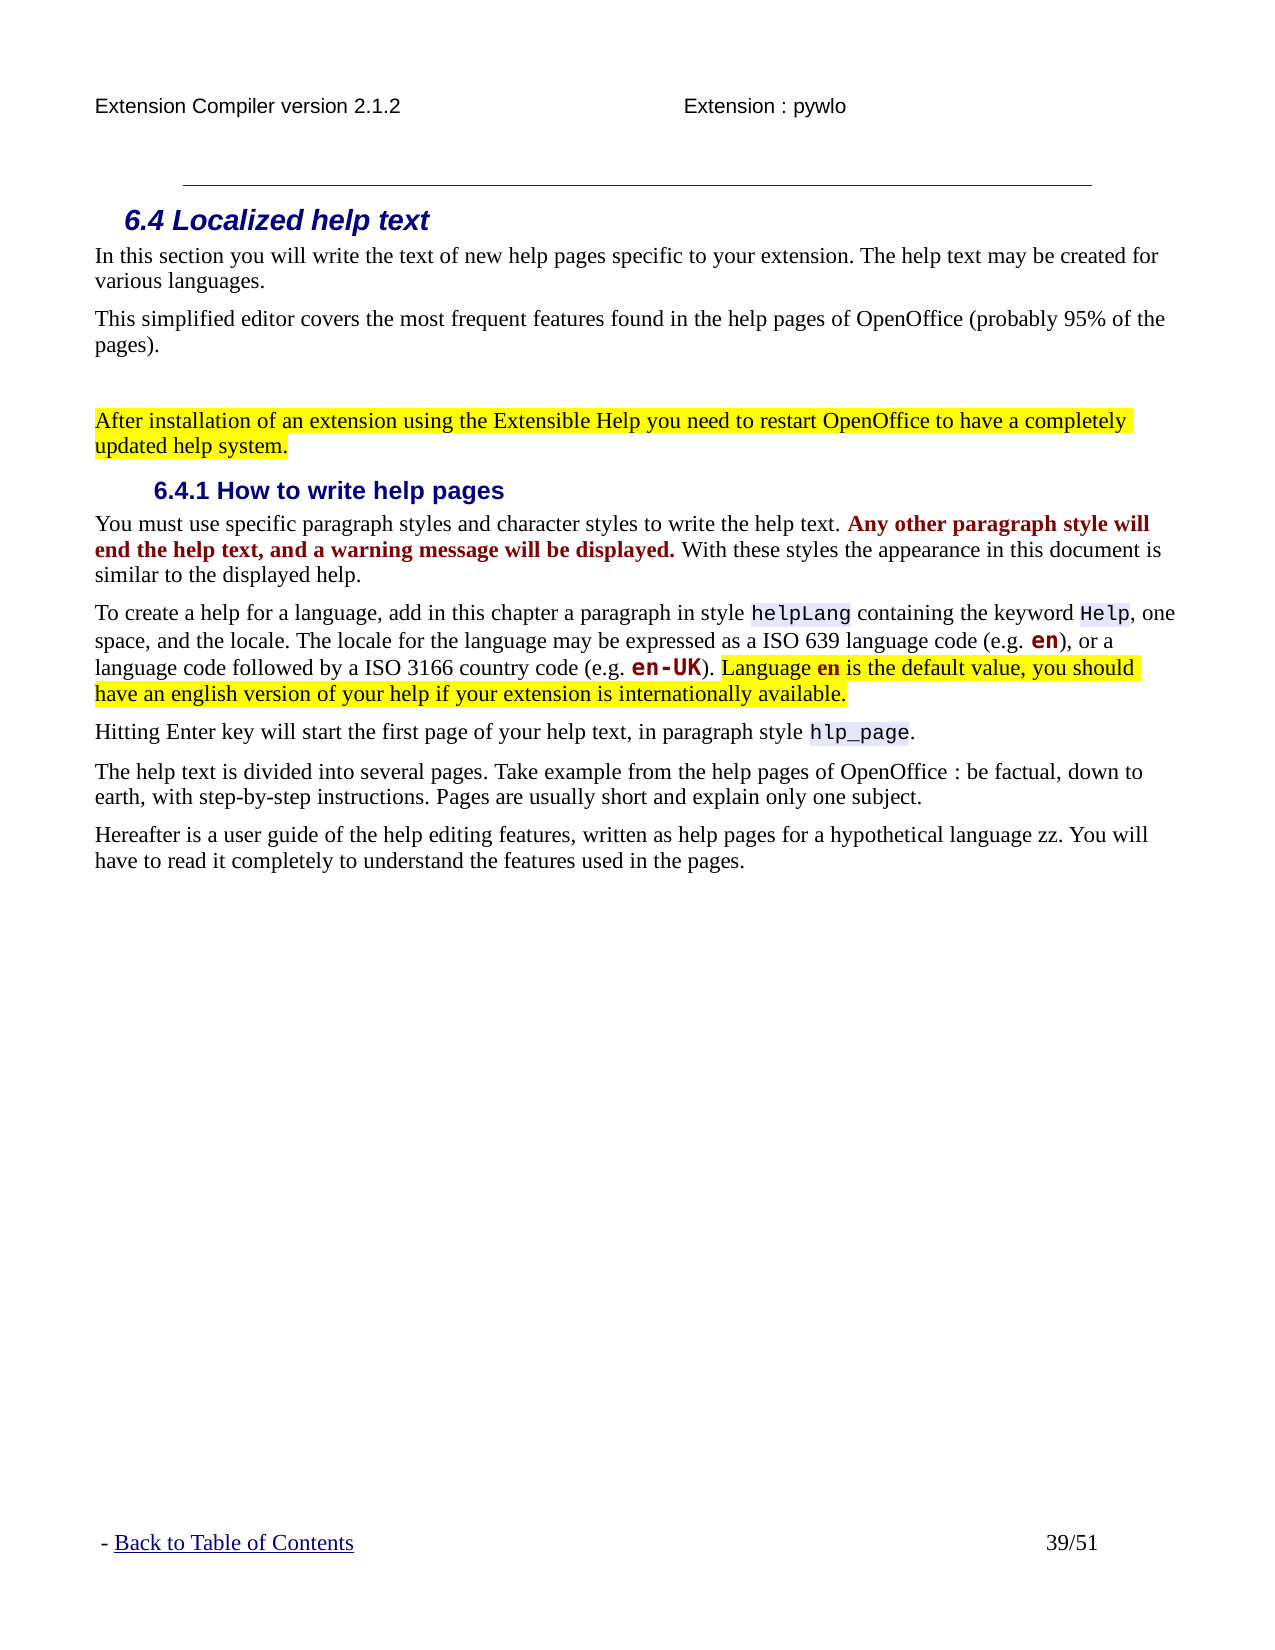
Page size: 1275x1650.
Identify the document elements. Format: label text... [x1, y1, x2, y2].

text The help text is divided into several pages. Take example from the help pages of OpenOffice : be factual, down to earth, with step-by-step instructions. Pages are usually short and explain only one subject. [94, 758, 1181, 809]
text Hereafter is a user guide of the help editing features, written as help pages for a hypothetical language zz. You will have to read it completely to understand the features used in the pages. [94, 822, 1181, 873]
text Hitting Enter key will start the first page of your help text, in paragraph style hlp_page. [94, 719, 1181, 746]
text You must use specific paragraph styles and character styles to write the help text. Any other paragraph style will end the help text, and a warning message will be displayed. With these styles the appearance in this document is similar to the displayed help. [94, 511, 1181, 588]
subtitle How to write help pages [153, 477, 1181, 505]
text This simplified editor covers the most frequent features found in the help pages of OpenOffice (probably 95% of the pages). [94, 306, 1181, 357]
subtitle Localized help text [124, 204, 1181, 237]
text In this section you will write the text of new help pages specific to your extension. The help text may be created for various languages. [94, 242, 1181, 293]
text After installation of an extension using the Extensible Help you need to restart OpenOffice to have a completely updated help system. [94, 408, 1181, 459]
text To create a help for a language, add in this chapter a paragraph in style helpLang containing the keyword Help, one space, and the locale. The locale for the language may be expressed as a ISO 639 language code (e.g. en), or a language code followed by a ISO 3166 country code (e.g. en-UK). Language en is the default value, you should have an english version of your help if your extension is internationally available. [94, 600, 1181, 707]
